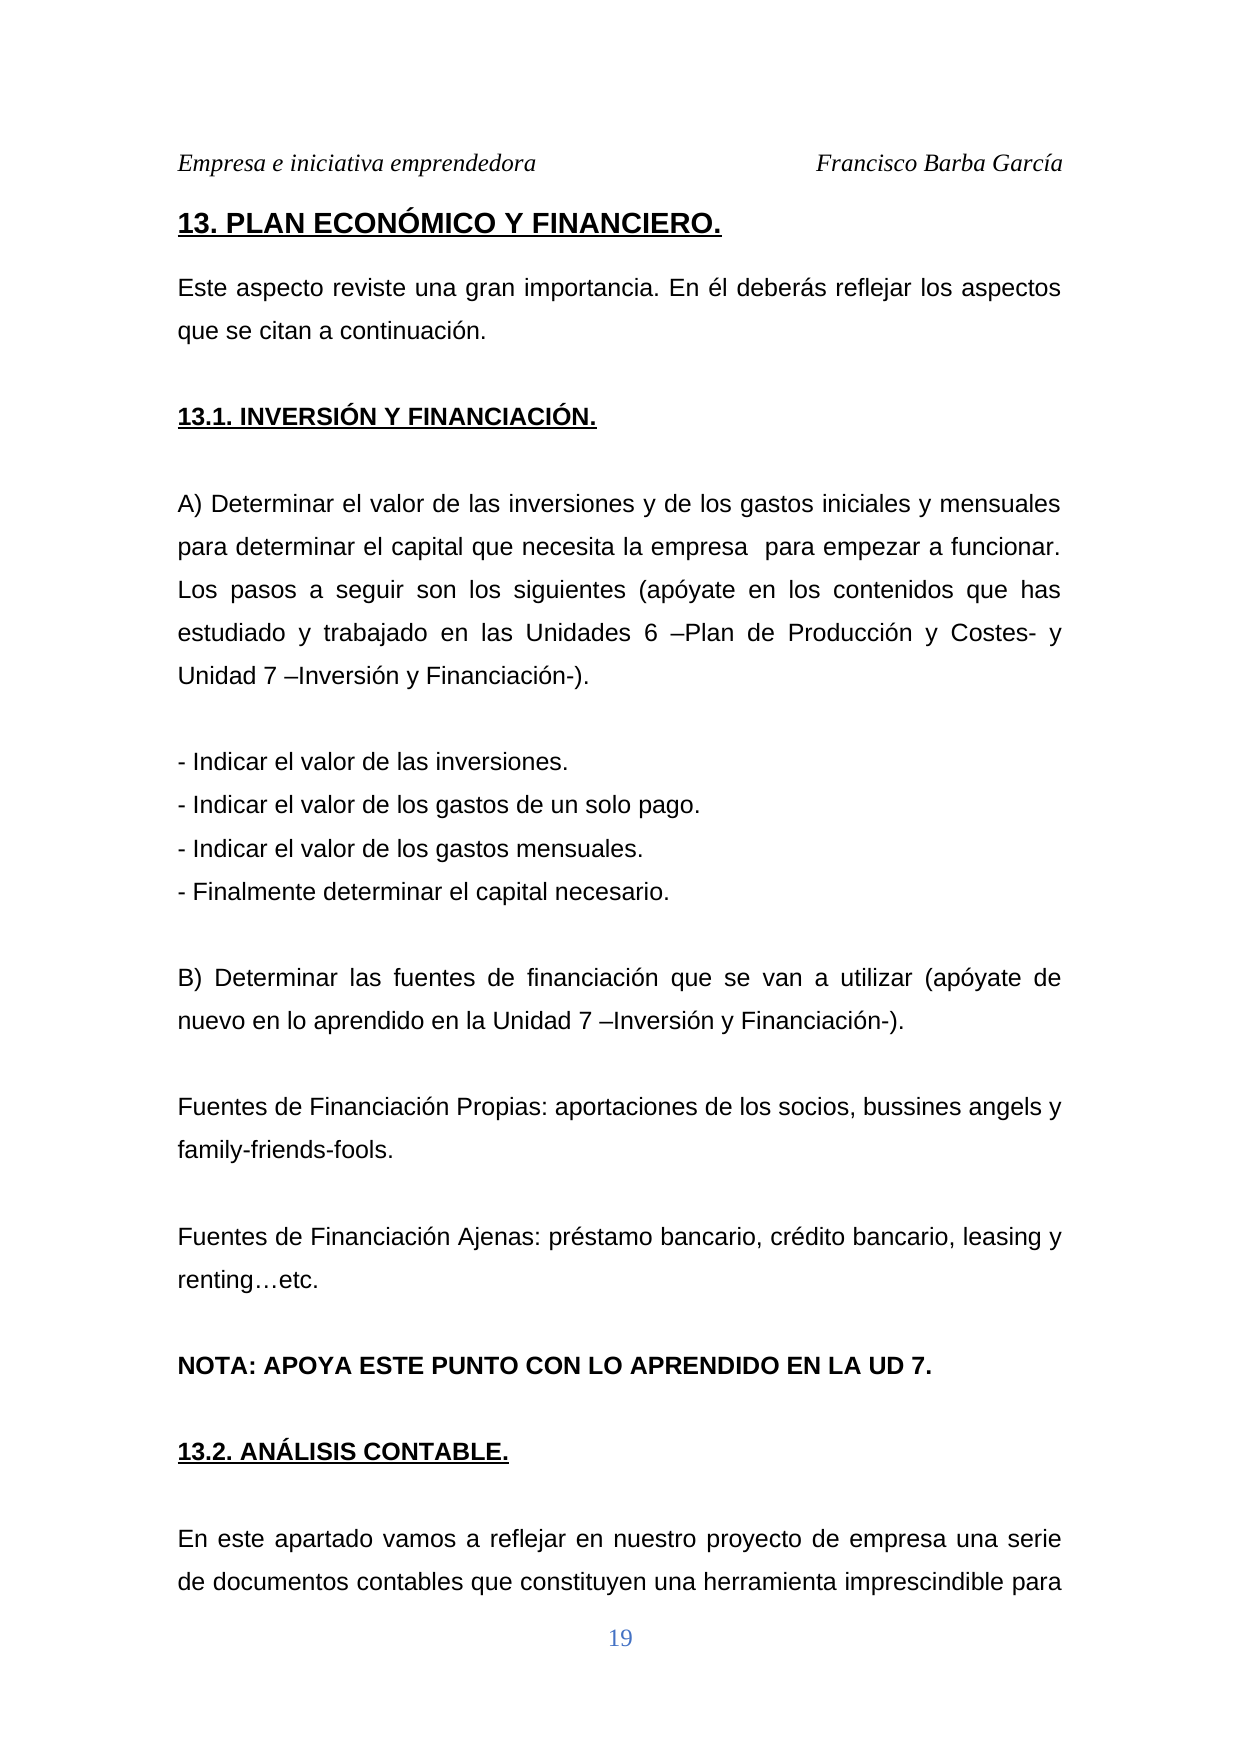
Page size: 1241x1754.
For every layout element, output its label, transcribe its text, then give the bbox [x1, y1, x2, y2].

text 13. PLAN ECONÓMICO Y FINANCIERO. [177, 206, 1063, 239]
text - Finalmente determinar el capital necesario. [177, 877, 1063, 905]
text NOTA: APOYA ESTE PUNTO CON LO APRENDIDO EN LA UD 7. [177, 1351, 1063, 1380]
text 13.1. INVERSIÓN Y FINANCIACIÓN. [177, 402, 1063, 431]
text B) Determinar las fuentes de financiación que se van a utilizar (apóyate de nuevo en lo aprendido en la Unidad 7 –Inversión y Financiación-). [177, 963, 1063, 1035]
text Fuentes de Financiación Propias: aportaciones de los socios, bussines angels y family-friends-fools. [177, 1092, 1063, 1164]
text A) Determinar el valor de las inversiones y de los gastos iniciales y mensuales para determinar el capital que necesita la empresa para empezar a funcionar. Los pasos a seguir son los siguientes (apóyate en los contenidos que has estudiado y trabajado en las Unidades 6 –Plan de Producción y Costes- y Unidad 7 –Inversión y Financiación-). [177, 488, 1063, 690]
text Este aspecto reviste una gran importancia. En él deberás reflejar los aspectos que se citan a continuación. [177, 273, 1063, 345]
text - Indicar el valor de los gastos de un solo pago. [177, 790, 1063, 819]
text En este apartado vamos a reflejar en nuestro proyecto de empresa una serie de documentos contables que constituyen una herramienta imprescindible para [177, 1523, 1063, 1595]
text - Indicar el valor de las inversiones. [177, 747, 1063, 776]
text - Indicar el valor de los gastos mensuales. [177, 833, 1063, 862]
text 13.2. ANÁLISIS CONTABLE. [177, 1437, 1063, 1466]
text Fuentes de Financiación Ajenas: préstamo bancario, crédito bancario, leasing y renting…etc. [177, 1222, 1063, 1293]
